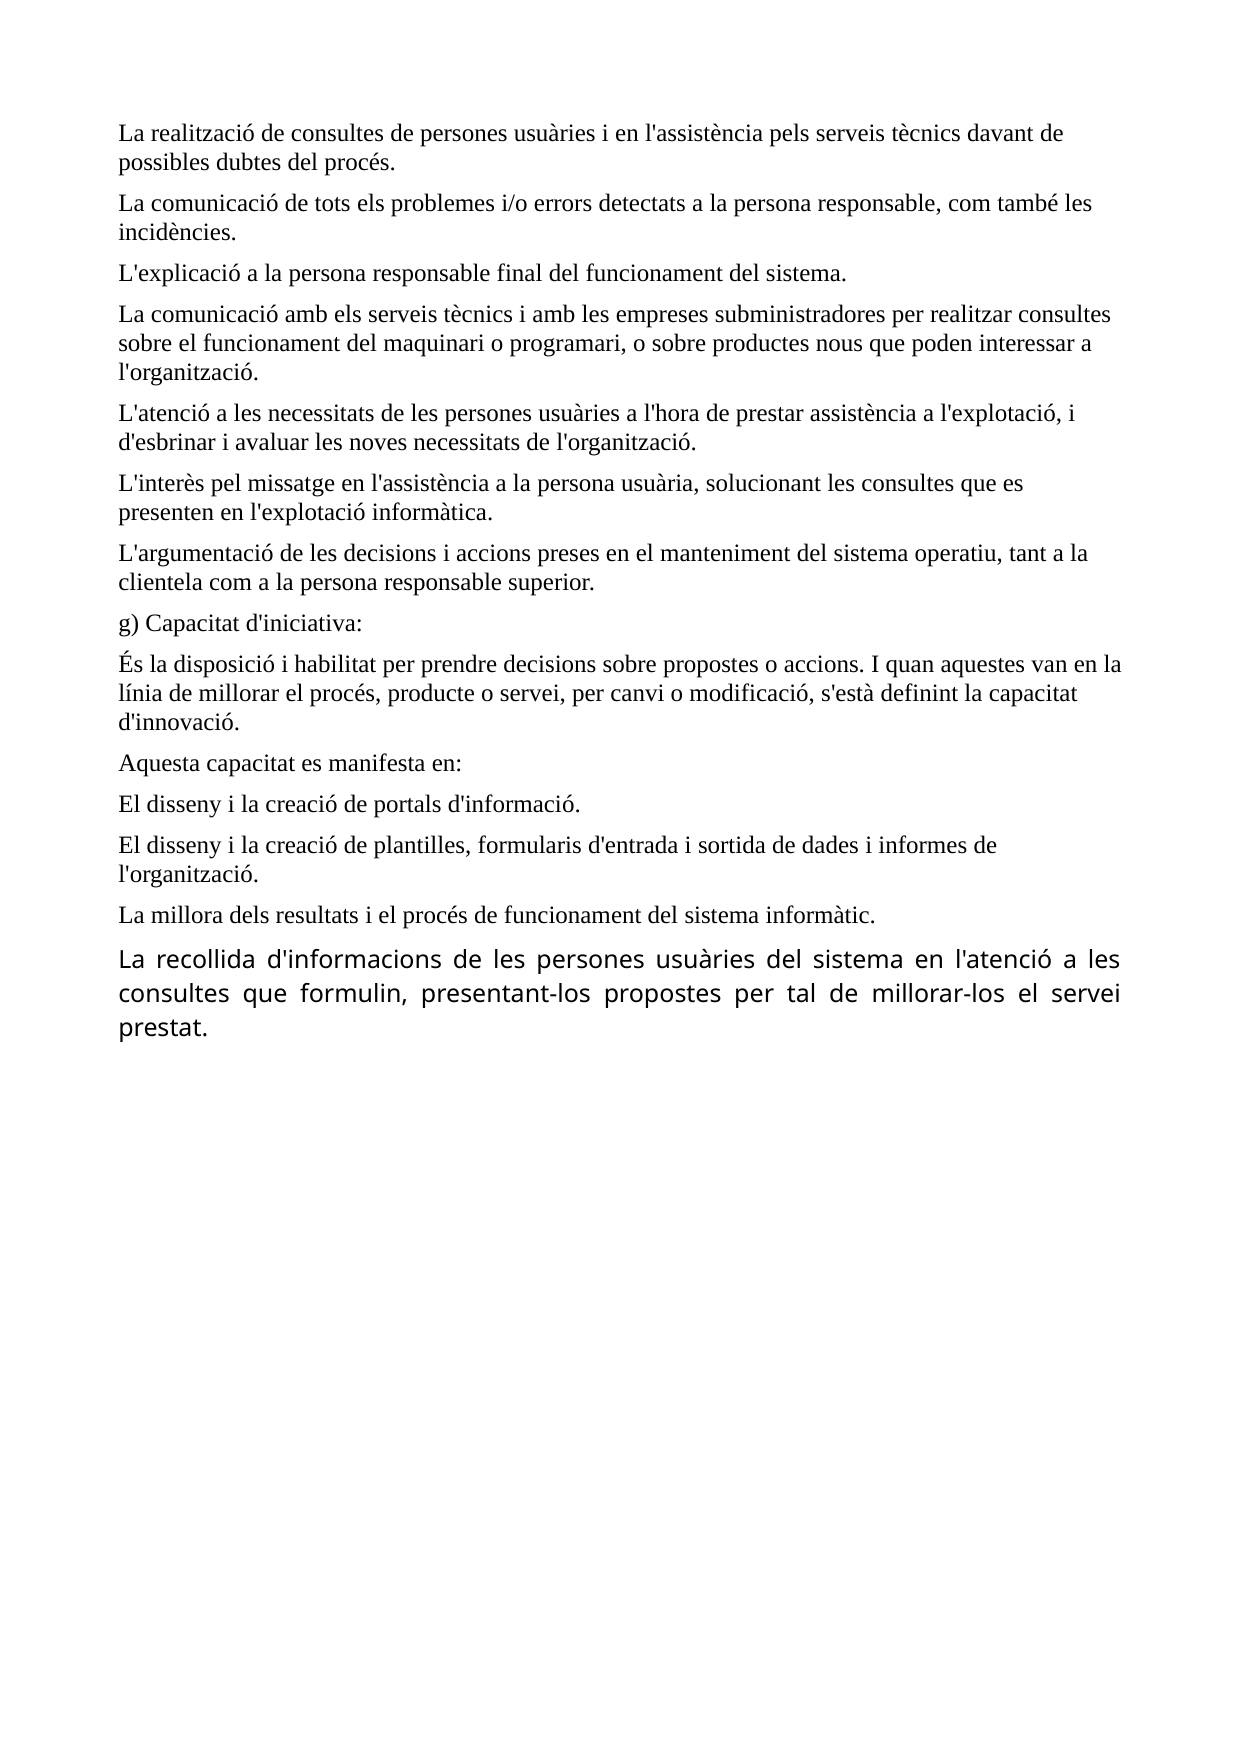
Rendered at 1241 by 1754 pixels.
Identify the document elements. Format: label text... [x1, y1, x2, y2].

text La comunicació amb els serveis tècnics i amb les empreses subministradores per realitzar consultes sobre el funcionament del maquinari o programari, o sobre productes nous que poden interessar a l'organització. [118, 299, 1122, 386]
text La realització de consultes de persones usuàries i en l'assistència pels serveis tècnics davant de possibles dubtes del procés. [118, 118, 1122, 176]
text La comunicació de tots els problemes i/o errors detectats a la persona responsable, com també les incidències. [118, 188, 1122, 246]
text Aquesta capacitat es manifesta en: [118, 748, 1122, 777]
text L'argumentació de les decisions i accions preses en el manteniment del sistema operatiu, tant a la clientela com a la persona responsable superior. [118, 538, 1122, 596]
text L'atenció a les necessitats de les persones usuàries a l'hora de prestar assistència a l'explotació, i d'esbrinar i avaluar les noves necessitats de l'organització. [118, 398, 1122, 456]
text La millora dels resultats i el procés de funcionament del sistema informàtic. [118, 901, 1122, 929]
text L'explicació a la persona responsable final del funcionament del sistema. [118, 258, 1122, 287]
text La recollida d'informacions de les persones usuàries del sistema en l'atenció a les consultes que formulin, presentant-los propostes per tal de millorar-los el servei prestat. [118, 942, 1122, 1044]
text g) Capacitat d'iniciativa: [118, 608, 1122, 637]
text El disseny i la creació de portals d'informació. [118, 789, 1122, 818]
text El disseny i la creació de plantilles, formularis d'entrada i sortida de dades i informes de l'organització. [118, 831, 1122, 888]
text L'interès pel missatge en l'assistència a la persona usuària, solucionant les consultes que es presenten en l'explotació informàtica. [118, 468, 1122, 526]
text És la disposició i habilitat per prendre decisions sobre propostes o accions. I quan aquestes van en la línia de millorar el procés, producte o servei, per canvi o modificació, s'està definint la capacitat d'innovació. [118, 649, 1122, 736]
